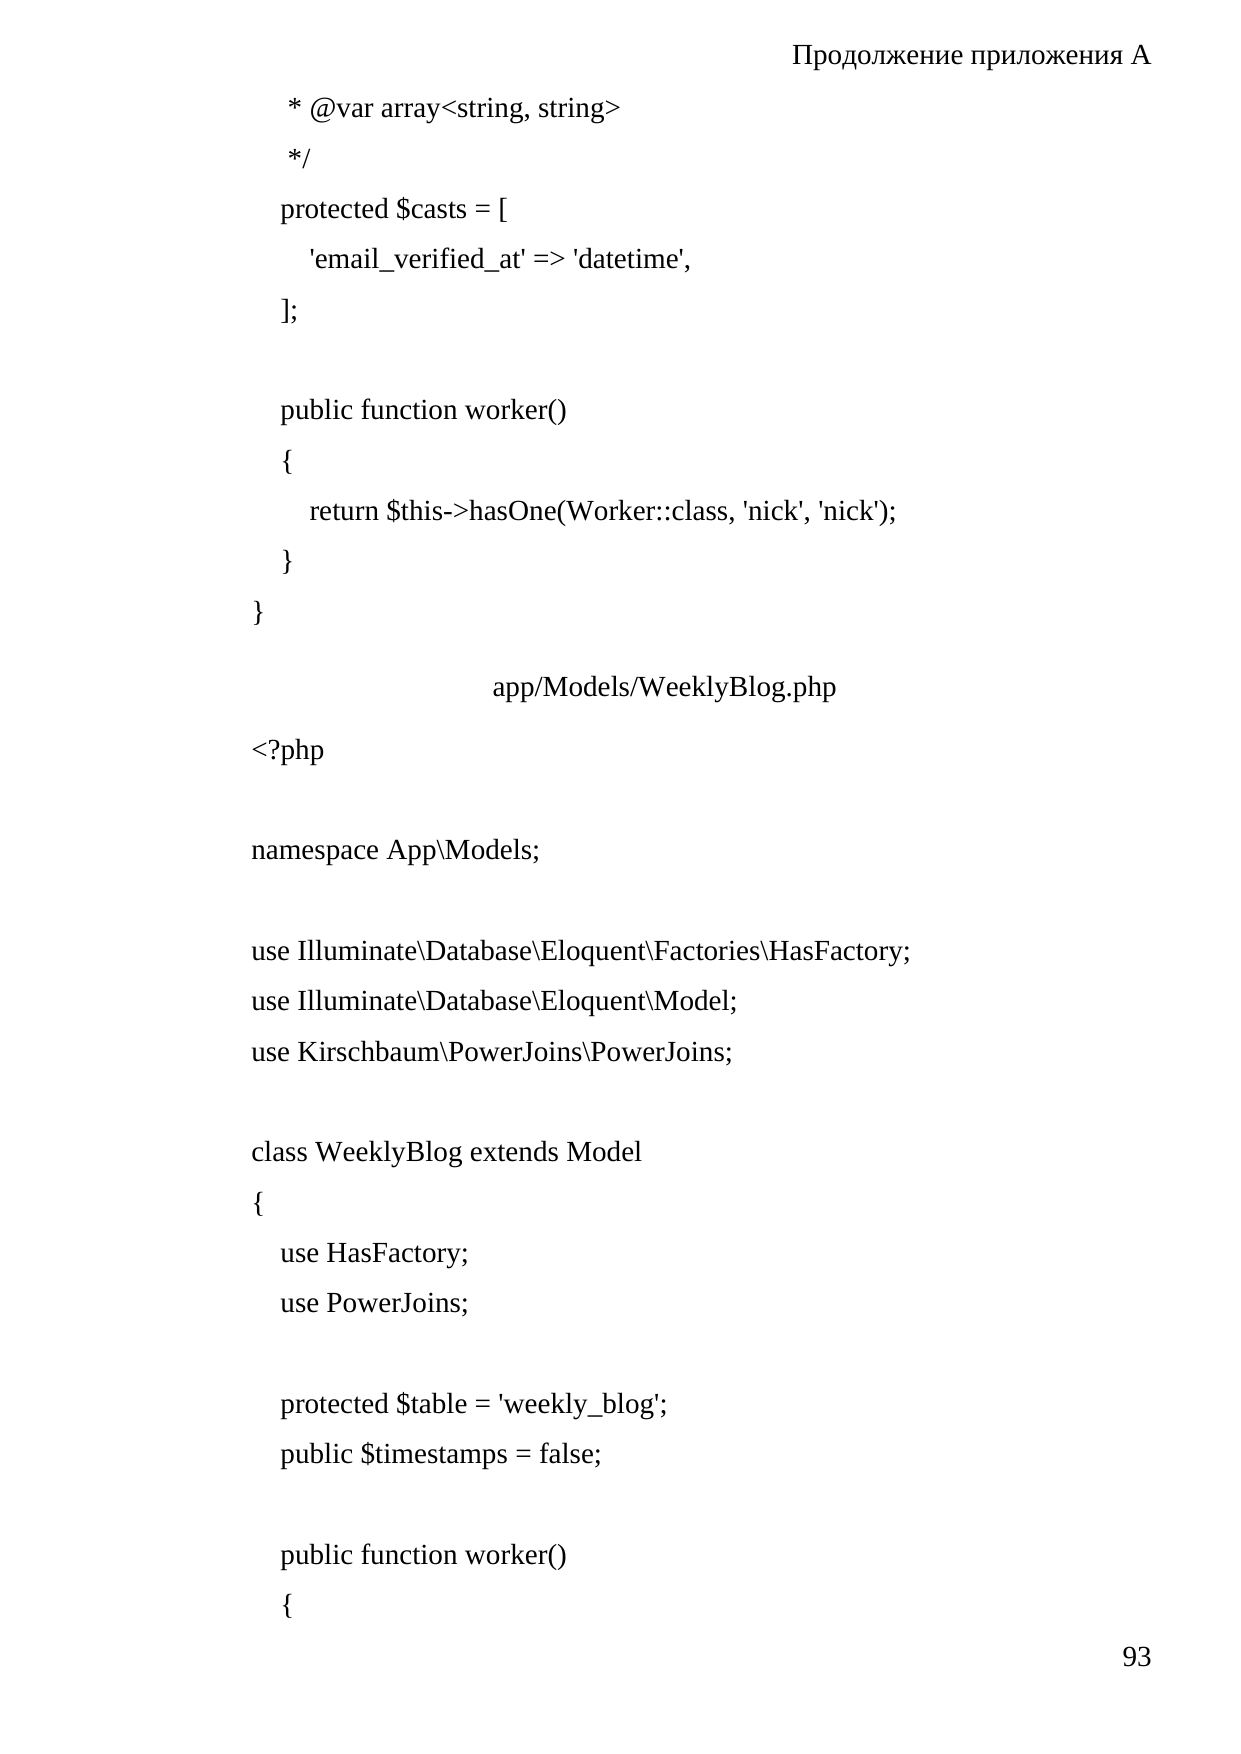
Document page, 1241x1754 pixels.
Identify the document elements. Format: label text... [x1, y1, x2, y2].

text */ [177, 141, 1152, 174]
text <?php [177, 732, 1152, 765]
text use HasFactory; [177, 1235, 1152, 1268]
text public function worker() [177, 392, 1152, 426]
text namespace App\Models; [177, 832, 1152, 866]
text { [177, 1185, 1152, 1218]
text } [177, 594, 1152, 627]
text protected $casts = [ [177, 191, 1152, 225]
text return $this->hasOne(Worker::class, 'nick', 'nick'); [177, 493, 1152, 527]
text * @var array<string, string> [177, 91, 1152, 124]
text public function worker() [177, 1537, 1152, 1570]
text use Illuminate\Database\Eloquent\Factories\HasFactory; [177, 933, 1152, 967]
text } [177, 543, 1152, 577]
text class WeeklyBlog extends Model [177, 1134, 1152, 1168]
text use PowerJoins; [177, 1285, 1152, 1319]
text protected $table = 'weekly_blog'; [177, 1386, 1152, 1419]
text use Illuminate\Database\Eloquent\Model; [177, 983, 1152, 1017]
text { [177, 443, 1152, 476]
text ]; [177, 292, 1152, 325]
subtitle app/Models/WeeklyBlog.php [177, 669, 1152, 703]
text 'email_verified_at' => 'datetime', [177, 242, 1152, 275]
text public $timestamps = false; [177, 1436, 1152, 1470]
text { [177, 1587, 1152, 1621]
text use Kirschbaum\PowerJoins\PowerJoins; [177, 1034, 1152, 1067]
